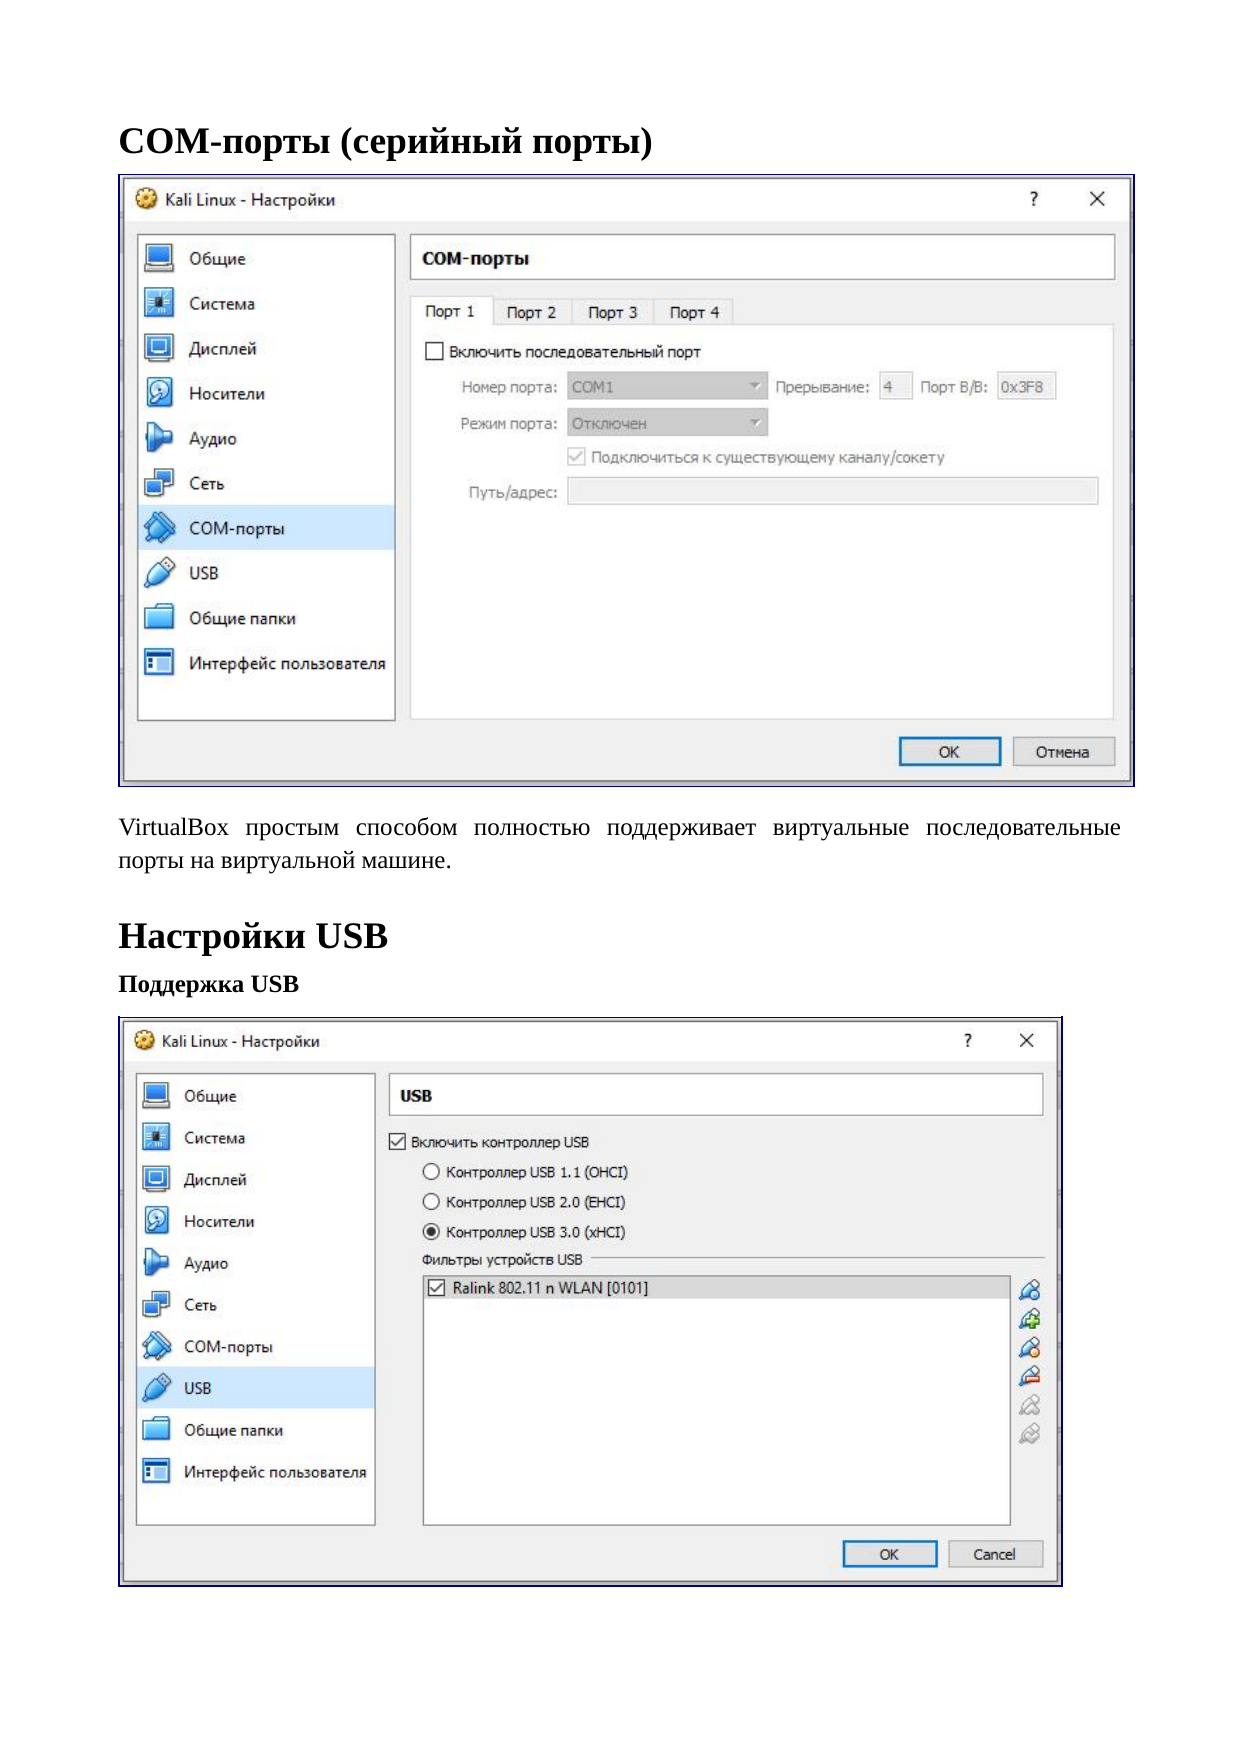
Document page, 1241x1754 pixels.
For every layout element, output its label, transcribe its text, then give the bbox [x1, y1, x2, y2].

subtitle COM-порты (серийный порты) [118, 118, 1122, 161]
subtitle Настройки USB [118, 913, 1122, 956]
text VirtualBox простым способом полностью поддерживает виртуальные последовательные порты на виртуальной машине. [118, 812, 1122, 873]
picture [120, 1018, 1061, 1585]
text Поддержка USB [118, 969, 1122, 997]
picture [120, 175, 1133, 786]
